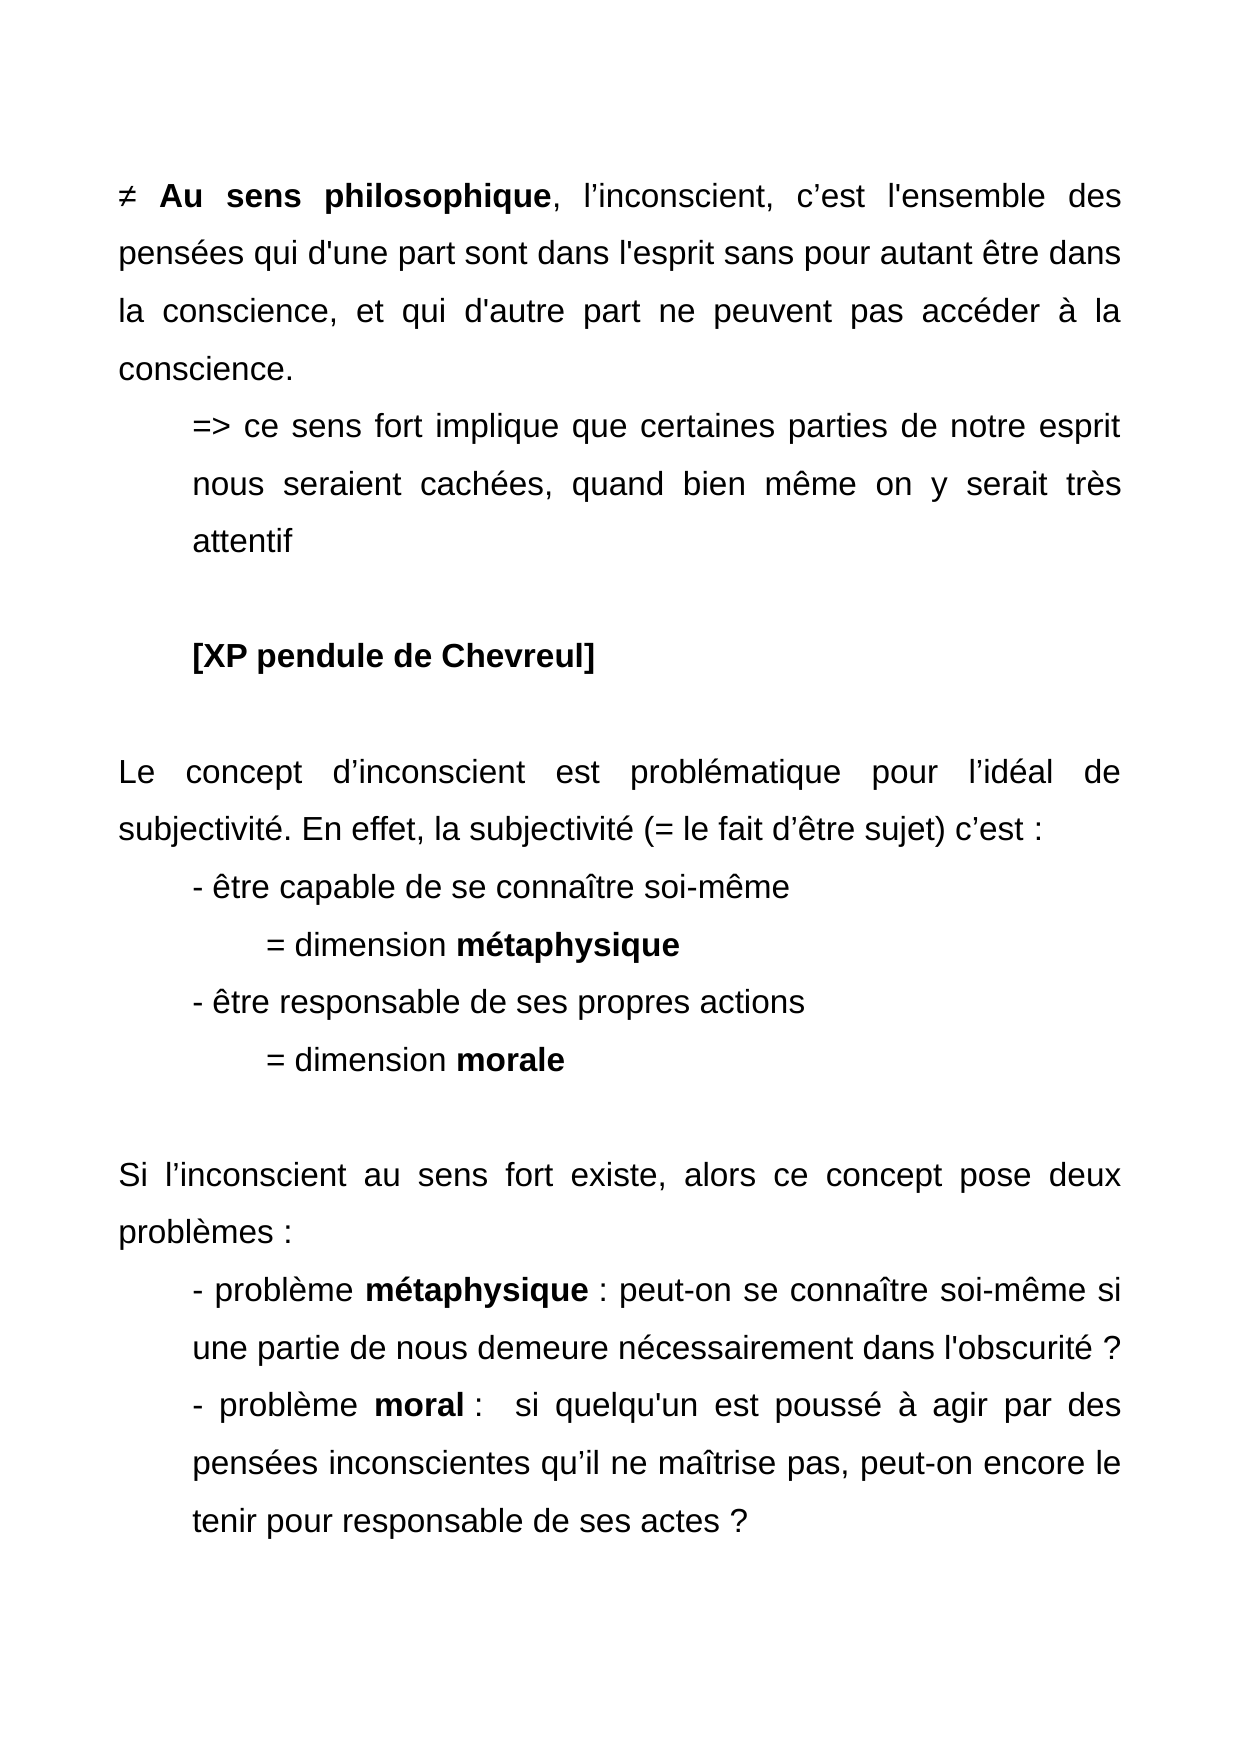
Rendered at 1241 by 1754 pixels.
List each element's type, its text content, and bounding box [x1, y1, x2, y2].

text = dimension morale [192, 1040, 1122, 1078]
text - être capable de se connaître soi-même [192, 867, 1122, 905]
text Si l’inconscient au sens fort existe, alors ce concept pose deux problèmes : [118, 1155, 1122, 1251]
text - problème moral : si quelqu'un est poussé à agir par des pensées inconscientes qu’il ne maîtrise pas, peut-on encore le tenir pour responsable de ses actes ? [192, 1385, 1122, 1539]
text - problème métaphysique : peut-on se connaître soi-même si une partie de nous demeure nécessairement dans l'obscurité ? [192, 1270, 1122, 1366]
text [XP pendule de Chevreul] [192, 637, 1122, 675]
text - être responsable de ses propres actions [192, 982, 1122, 1021]
text Le concept d’inconscient est problématique pour l’idéal de subjectivité. En effet, la subjectivité (= le fait d’être sujet) c’est : [118, 752, 1122, 848]
text => ce sens fort implique que certaines parties de notre esprit nous seraient cachées, quand bien même on y serait très attentif [192, 406, 1122, 560]
text ≠ Au sens philosophique, l’inconscient, c’est l'ensemble des pensées qui d'une part sont dans l'esprit sans pour autant être dans la conscience, et qui d'autre part ne peuvent pas accéder à la conscience. [118, 176, 1122, 387]
text = dimension métaphysique [192, 924, 1122, 963]
